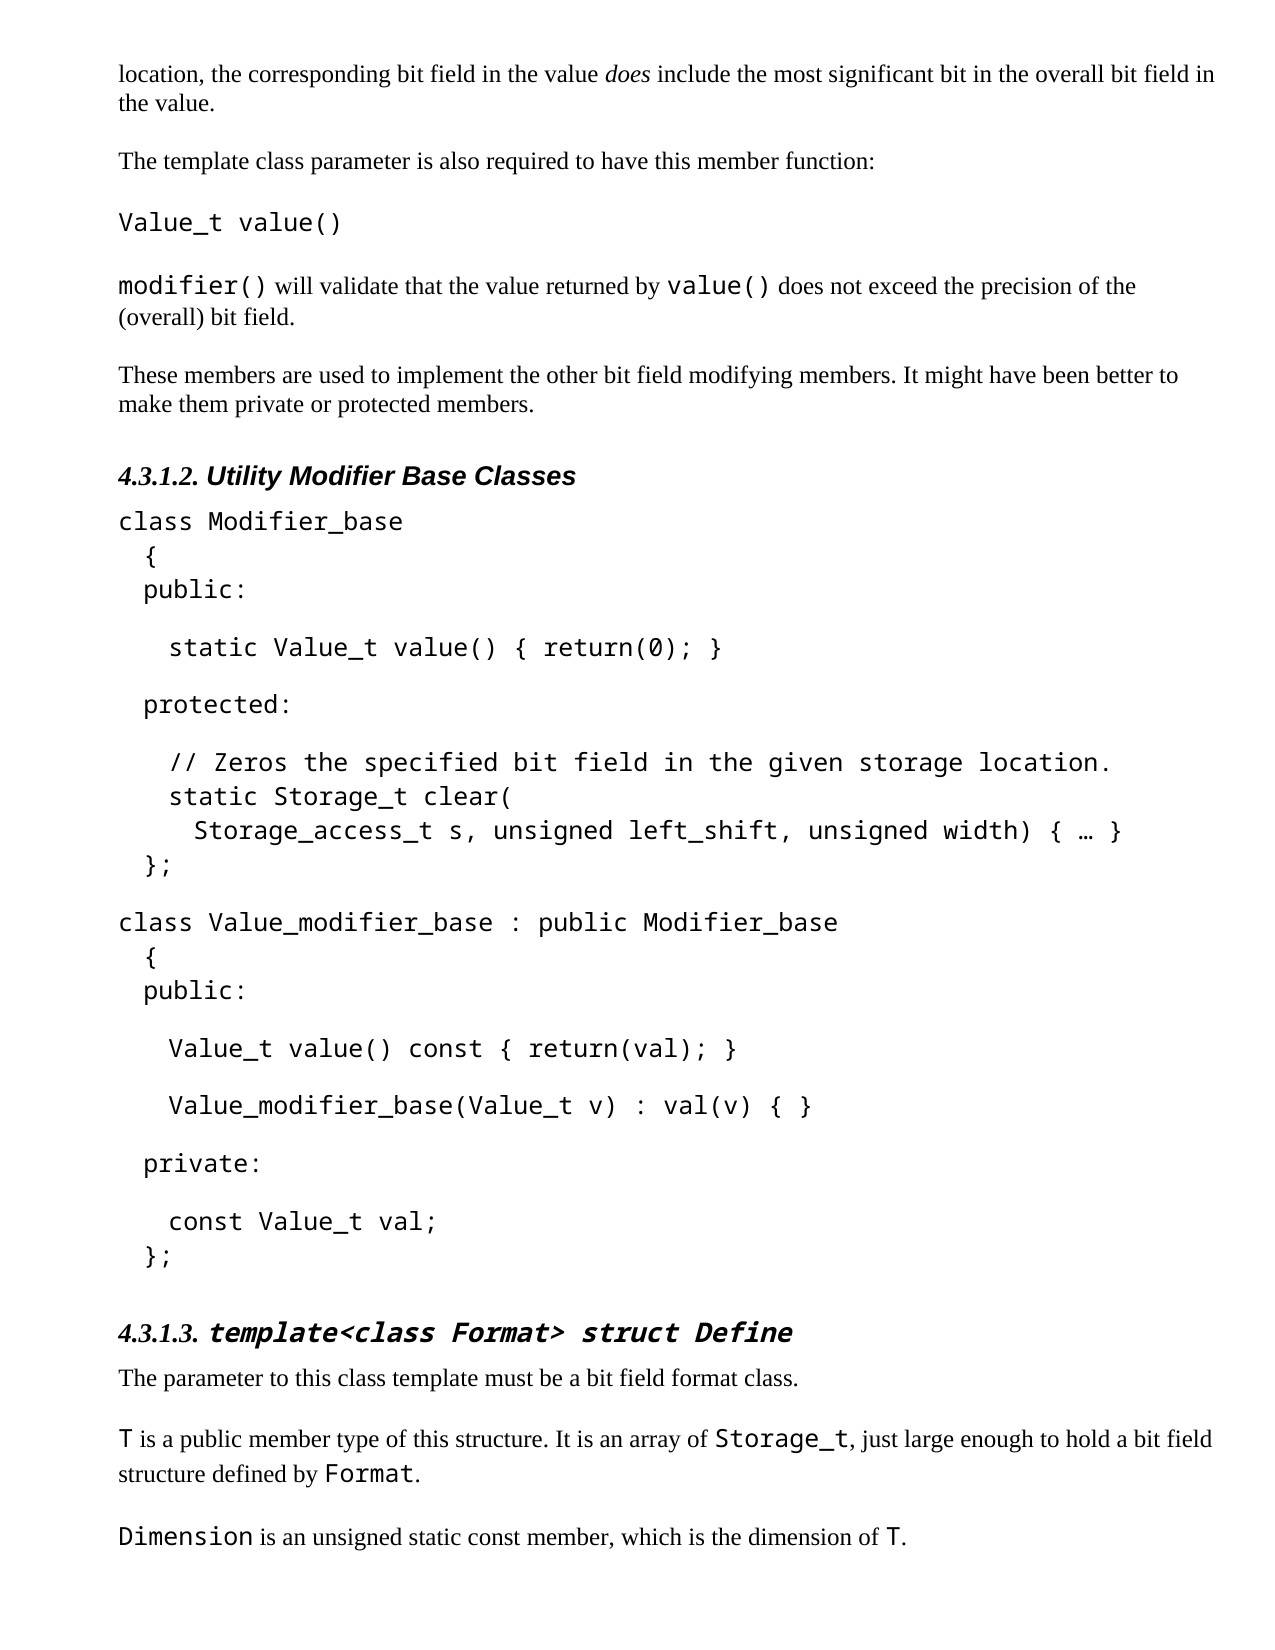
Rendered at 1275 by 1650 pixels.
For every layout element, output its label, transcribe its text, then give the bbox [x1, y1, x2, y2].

text public: [118, 973, 1216, 1007]
text const Value_t val; [118, 1203, 1216, 1237]
text static Value_t value() { return(0); } [118, 629, 1216, 663]
text { [118, 938, 1216, 973]
text static Storage_t clear( [118, 779, 1216, 813]
text class Modifier_base [118, 503, 1216, 537]
text protected: [118, 687, 1216, 721]
text public: [118, 571, 1216, 606]
text Value_modifier_base(Value_t v) : val(v) { } [118, 1088, 1216, 1122]
subtitle 4.3.1.3. template<class Format> struct Define [118, 1313, 1216, 1350]
text Value_t value() const { return(val); } [118, 1030, 1216, 1064]
text Value_t value() [118, 204, 1216, 238]
text { [118, 537, 1216, 571]
text }; [118, 1237, 1216, 1272]
text Storage_access_t s, unsigned left_shift, unsigned width) { … } [118, 813, 1216, 847]
text Dimension is an unsigned static const member, which is the dimension of T. [118, 1519, 1216, 1553]
text T is a public member type of this structure. It is an array of Storage_t, just large enough to hold a bit field structure defined by Format. [118, 1421, 1216, 1489]
text private: [118, 1146, 1216, 1180]
text The parameter to this class template must be a bit field format class. [118, 1363, 1216, 1392]
text The template class parameter is also required to have this member function: [118, 146, 1216, 175]
text // Zeros the specified bit field in the given storage location. [118, 744, 1216, 779]
text }; [118, 847, 1216, 881]
subtitle 4.3.1.2. Utility Modifier Base Classes [118, 459, 1216, 491]
text modifier() will validate that the value returned by value() does not exceed the precision of the (overall) bit field. [118, 268, 1216, 331]
text These members are used to implement the other bit field modifying members. It might have been better to make them private or protected members. [118, 360, 1216, 418]
text location, the corresponding bit field in the value does include the most significant bit in the overall bit field in the value. [118, 59, 1216, 117]
text class Value_modifier_base : public Modifier_base [118, 904, 1216, 938]
